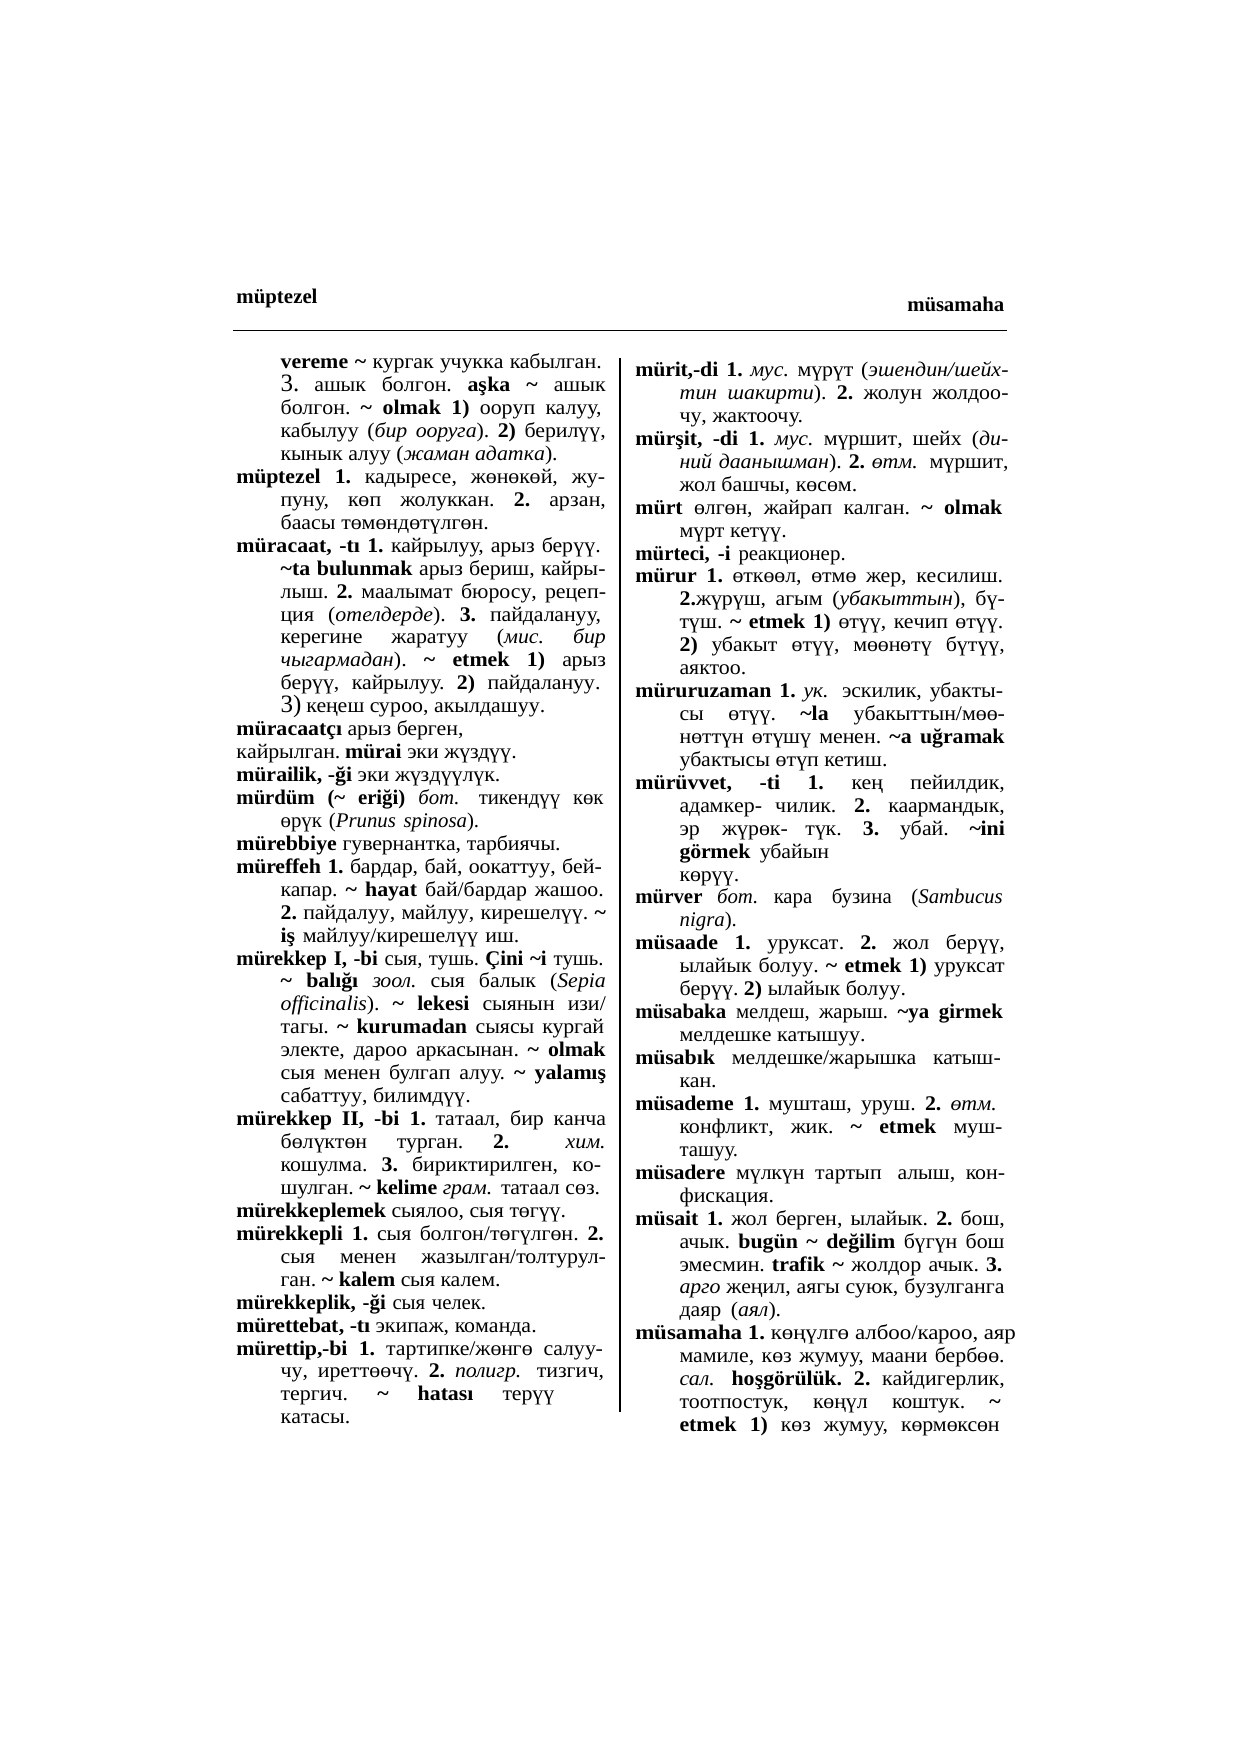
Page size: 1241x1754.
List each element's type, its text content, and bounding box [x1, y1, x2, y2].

list кеңеш суроо, акылдашуу. müracaatçı арыз берген, кайрылган. mürai эки жүздүү. [236, 694, 569, 763]
text müsamaha [907, 292, 1065, 316]
text müptezel [236, 284, 318, 308]
list ашык болгон. aşka ~ ашык болгон. ~ olmak 1) ооруп калуу, [280, 373, 606, 419]
text mürekkep II, -bi 1. татаал, бир канча бөлүктөн турган. 2. хим. кошулма. 3. бириктирилген, ко- [236, 1107, 606, 1176]
text müsamaha 1. көңүлгө албоо/кароо, аяр [635, 1321, 1031, 1344]
text müsabık мелдешке/жарышка катыш- [635, 1046, 1031, 1069]
text кан. [679, 1069, 717, 1092]
text ~ balığı зоол. сыя балык (Sepia officinalis). ~ lekesi сыянын изи/ тагы. ~ kurumadan сыясы кургай [280, 969, 606, 1038]
text mürşit, -di 1. мус. мүршит, шейх (ди- ний даанышман). 2. өтм. мүршит, жол башчы, көсөм. [635, 427, 1008, 496]
text mürettebat, -tı экипаж, команда. [236, 1314, 606, 1337]
text etmek 1) көз жумуу, көрмөксөн [679, 1413, 1004, 1436]
text müracaat, -tı 1. кайрылуу, арыз берүү. [236, 534, 606, 557]
text mürver бот. кара бузина (Sambucus nigra). [635, 886, 1005, 931]
text электе, дароо аркасынан. ~ olmak сыя менен булгап алуу. ~ yalamış сабаттуу, билимдүү. [280, 1038, 606, 1107]
text müreffeh 1. бардар, бай, оокаттуу, бей- капар. ~ hayat бай/бардар жашоо. [236, 855, 606, 901]
text mürüvvet, -ti 1. кең пейилдик, адамкер- чилик. 2. каармандык, эр жүрөк- түк. 3. убай. ~ini görmek убайын [635, 771, 1005, 863]
text müsademe 1. мушташ, уруш. 2. өтм. [635, 1092, 1031, 1115]
text ~ta bulunmak арыз бериш, кайры- лыш. 2. маалымат бюросу, рецеп- ция (отелдерде). 3. пайдалануу, [280, 557, 606, 626]
text сыя менен жазылган/толтурул- ган. ~ kalem сыя калем. [280, 1245, 606, 1291]
text müsadere мүлкүн тартып алыш, кон- фискация. [635, 1161, 1005, 1207]
text müsaade 1. уруксат. 2. жол берүү, ылайык болуу. ~ etmek 1) уруксат берүү. 2) ылайык болуу. [635, 931, 1005, 1000]
text mürit,-di 1. мус. мүрүт (эшендин/шейх- тин шакирти). 2. жолун жолдоо- чу, жактоочу. [635, 358, 1008, 427]
text сы өтүү. ~la убакыттын/мөө- нөттүн өтүшү менен. ~a uğramak убактысы өтүп кетиш. [679, 702, 1005, 771]
text mürt өлгөн, жайрап калган. ~ olmak [635, 496, 1031, 519]
text көрүү. [679, 863, 740, 886]
text кабылуу (бир ооруга). 2) берилүү, кынык алуу (жаман адатка). [280, 419, 606, 465]
text тергич. ~ hatası терүү катасы. [280, 1382, 554, 1428]
text керегине жаратуу (мис. бир чыгармадан). ~ etmek 1) арыз берүү, кайрылуу. 2) пайдалануу. [280, 626, 606, 694]
text 2) убакыт өтүү, мөөнөтү бүтүү, аяктоо. [679, 633, 1005, 679]
text 2. пайдалуу, майлуу, кирешелүү. ~ iş майлуу/кирешелүү иш. [280, 901, 606, 947]
text mürettip,-bi 1. тартипке/жөнгө салуу- чу, иреттөөчү. 2. полигр. тизгич, [236, 1337, 606, 1382]
text mürur 1. өткөөл, өтмө жер, кесилиш. [635, 564, 1065, 587]
text пуну, көп жолуккан. 2. арзан, баасы төмөндөтүлгөн. [280, 488, 606, 534]
text шулган. ~ kelime грам. татаал сөз. mürekkeplemek сыялоо, сыя төгүү. mürekkepli 1. сыя болгон/төгүлгөн. 2. [236, 1176, 606, 1245]
text müsabaka мелдеш, жарыш. ~ya girmek [635, 1000, 1031, 1023]
text mürteci, -i реакционер. [635, 542, 1031, 564]
text müsait 1. жол берген, ылайык. 2. бош, ачык. bugün ~ değilim бүгүн бош эмесмин. trafik ~ жолдор ачык. 3. [635, 1207, 1005, 1276]
text мүрт кетүү. [679, 519, 788, 542]
text 2.жүрүш, агым (убакыттын), бү- түш. ~ etmek 1) өтүү, кечип өтүү. [679, 587, 1005, 633]
text конфликт, жик. ~ etmek муш- [679, 1115, 1005, 1138]
text mürailik, -ği эки жүздүүлүк. [236, 763, 606, 786]
text müruruzaman 1. ук. эскилик, убакты- [635, 679, 1035, 702]
text мамиле, көз жумуу, маани бербөө. сал. hoşgörülük. 2. кайдигерлик, тоотпостук, көңүл коштук. ~ [679, 1344, 1005, 1413]
text mürebbiye гувернантка, тарбиячы. [236, 832, 606, 855]
text mürekkeplik, -ği сыя челек. [236, 1291, 606, 1314]
text vereme ~ кургак учукка кабылган. [280, 349, 606, 373]
text арго жеңил, аягы суюк, бузулганга даяр (аял). [679, 1276, 1004, 1321]
text ташуу. [679, 1138, 743, 1161]
text müptezel 1. кадыресе, жөнөкөй, жу- [236, 465, 606, 488]
text mürekkep I, -bi сыя, тушь. Çini ~i тушь. [236, 947, 606, 969]
text mürdüm (~ eriği) бот. тикендүү көк өрүк (Prunus spinosa). [236, 786, 606, 832]
text мелдешке катышуу. [679, 1023, 867, 1046]
